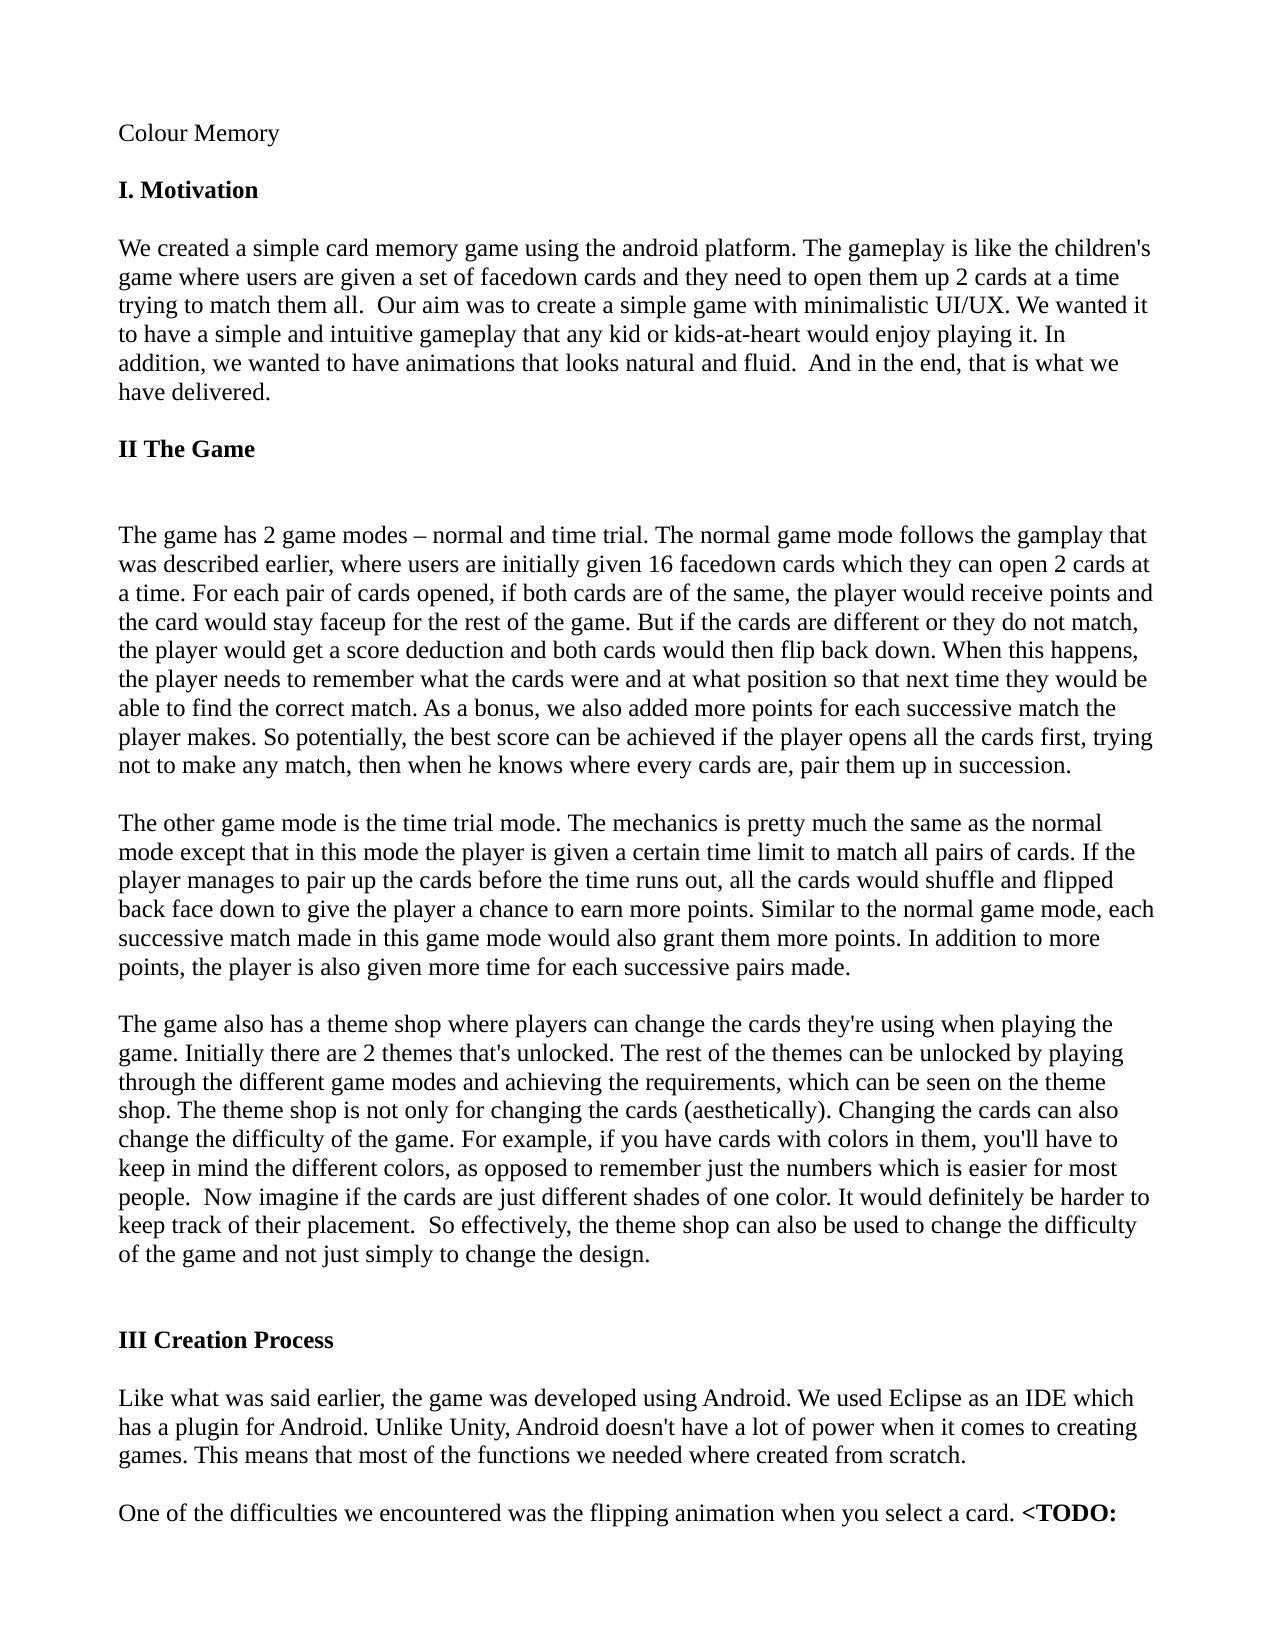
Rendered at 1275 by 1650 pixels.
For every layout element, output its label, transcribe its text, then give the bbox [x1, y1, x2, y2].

text The game has 2 game modes – normal and time trial. The normal game mode follows the gamplay that was described earlier, where users are initially given 16 facedown cards which they can open 2 cards at a time. For each pair of cards opened, if both cards are of the same, the player would receive points and the card would stay faceup for the rest of the game. But if the cards are different or they do not match, the player would get a score deduction and both cards would then flip back down. When this happens, the player needs to remember what the cards were and at what position so that next time they would be able to find the correct match. As a bonus, we also added more points for each successive match the player makes. So potentially, the best score can be achieved if the player opens all the cards first, trying not to make any match, then when he knows where every cards are, pair them up in succession. [118, 521, 1157, 779]
text The other game mode is the time trial mode. The mechanics is pretty much the same as the normal mode except that in this mode the player is given a certain time limit to match all pairs of cards. If the player manages to pair up the cards before the time runs out, all the cards would shuffle and flipped back face down to give the player a chance to earn more points. Similar to the normal game mode, each successive match made in this game mode would also grant them more points. In addition to more points, the player is also given more time for each successive pairs made. [118, 808, 1157, 981]
text We created a simple card memory game using the android platform. The gameplay is like the children's game where users are given a set of facedown cards and they need to open them up 2 cards at a time trying to match them all. Our aim was to create a simple game with minimalistic UI/UX. We wanted it to have a simple and intuitive gameplay that any kid or kids-at-heart would enjoy playing it. In addition, we wanted to have animations that looks natural and fluid. And in the end, that is what we have delivered. [118, 233, 1157, 406]
text Colour Memory [118, 118, 1157, 147]
text The game also has a theme shop where players can change the cards they're using when playing the game. Initially there are 2 themes that's unlocked. The rest of the themes can be unlocked by playing through the different game modes and achieving the requirements, which can be seen on the theme shop. The theme shop is not only for changing the cards (aesthetically). Changing the cards can also change the difficulty of the game. For example, if you have cards with colors in them, you'll have to keep in mind the different colors, as opposed to remember just the numbers which is easier for most people. Now imagine if the cards are just different shades of one color. It would definitely be harder to keep track of their placement. So effectively, the theme shop can also be used to change the difficulty of the game and not just simply to change the design. [118, 1009, 1157, 1268]
text I. Motivation [118, 176, 1157, 204]
text II The Game [118, 434, 1157, 463]
text One of the difficulties we encountered was the flipping animation when you select a card. <TODO: [118, 1498, 1157, 1527]
text Like what was said earlier, the game was developed using Android. We used Eclipse as an IDE which has a plugin for Android. Unlike Unity, Android doesn't have a lot of power when it comes to creating games. This means that most of the functions we needed where created from scratch. [118, 1383, 1157, 1469]
text III Creation Process [118, 1326, 1157, 1354]
